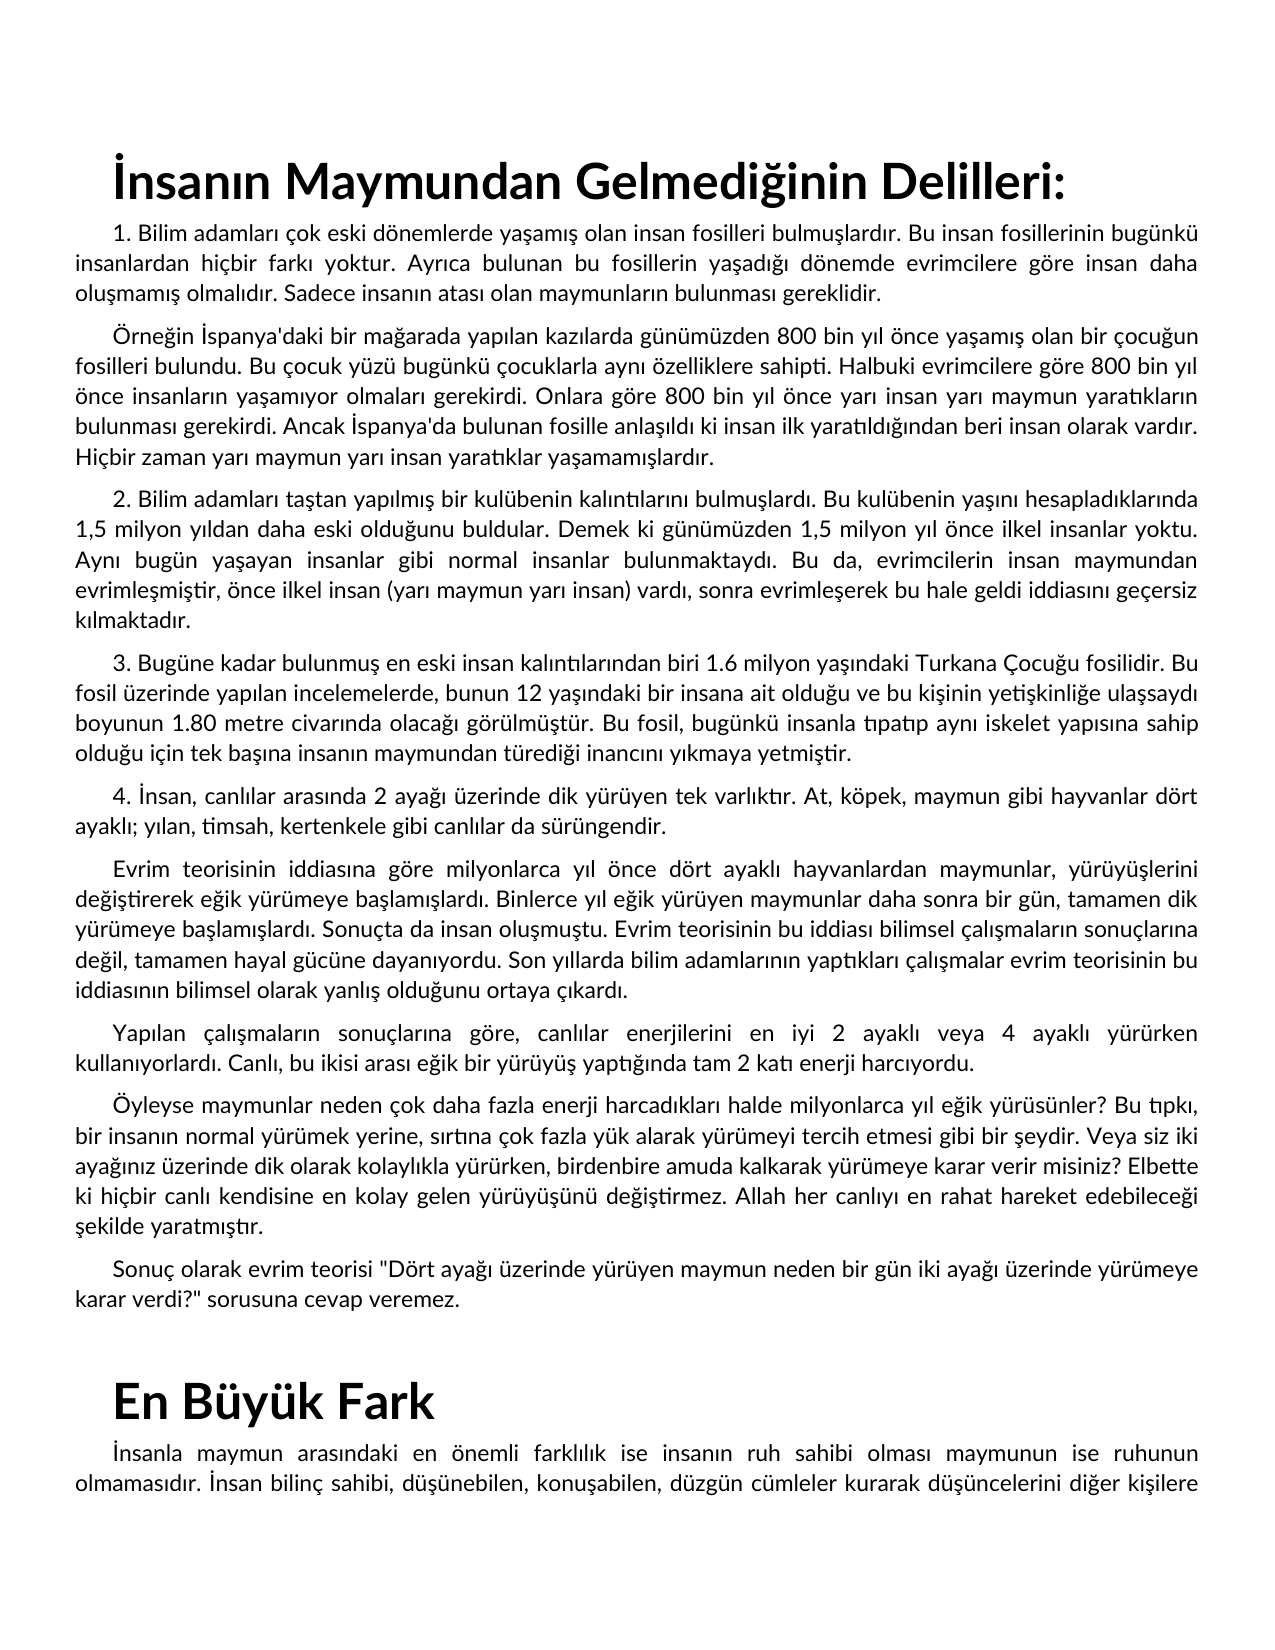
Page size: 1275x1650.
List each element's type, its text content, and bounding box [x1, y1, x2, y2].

text Öyleyse maymunlar neden çok daha fazla enerji harcadıkları halde milyonlarca yıl eğik yürüsünler? Bu tıpkı, bir insanın normal yürümek yerine, sırtına çok fazla yük alarak yürümeyi tercih etmesi gibi bir şeydir. Veya siz iki ayağınız üzerinde dik olarak kolaylıkla yürürken, birdenbire amuda kalkarak yürümeye karar verir misiniz? Elbette ki hiçbir canlı kendisine en kolay gelen yürüyüşünü değiştirmez. Allah her canlıyı en rahat hareket edebileceği şekilde yaratmıştır. [75, 1091, 1200, 1239]
text 3. Bugüne kadar bulunmuş en eski insan kalıntılarından biri 1.6 milyon yaşındaki Turkana Çocuğu fosilidir. Bu fosil üzerinde yapılan incelemelerde, bunun 12 yaşındaki bir insana ait olduğu ve bu kişinin yetişkinliğe ulaşsaydı boyunun 1.80 metre civarında olacağı görülmüştür. Bu fosil, bugünkü insanla tıpatıp aynı iskelet yapısına sahip olduğu için tek başına insanın maymundan türediği inancını yıkmaya yetmiştir. [75, 648, 1200, 767]
subtitle En Büyük Fark [112, 1370, 1200, 1430]
text Yapılan çalışmaların sonuçlarına göre, canlılar enerjilerini en iyi 2 ayaklı veya 4 ayaklı yürürken kullanıyorlardı. Canlı, bu ikisi arası eğik bir yürüyüş yaptığında tam 2 katı enerji harcıyordu. [75, 1018, 1200, 1076]
subtitle İnsanın Maymundan Gelmediğinin Delilleri: [112, 150, 1200, 210]
text Evrim teorisinin iddiasına göre milyonlarca yıl önce dört ayaklı hayvanlardan maymunlar, yürüyüşlerini değiştirerek eğik yürümeye başlamışlardı. Binlerce yıl eğik yürüyen maymunlar daha sonra bir gün, tamamen dik yürümeye başlamışlardı. Sonuçta da insan oluşmuştu. Evrim teorisinin bu iddiası bilimsel çalışmaların sonuçlarına değil, tamamen hayal gücüne dayanıyordu. Son yıllarda bilim adamlarının yaptıkları çalışmalar evrim teorisinin bu iddiasının bilimsel olarak yanlış olduğunu ortaya çıkardı. [75, 855, 1200, 1003]
text 1. Bilim adamları çok eski dönemlerde yaşamış olan insan fosilleri bulmuşlardır. Bu insan fosillerinin bugünkü insanlardan hiçbir farkı yoktur. Ayrıca bulunan bu fosillerin yaşadığı dönemde evrimcilere göre insan daha oluşmamış olmalıdır. Sadece insanın atası olan maymunların bulunması gereklidir. [75, 218, 1200, 306]
text Sonuç olarak evrim teorisi "Dört ayağı üzerinde yürüyen maymun neden bir gün iki ayağı üzerinde yürümeye karar verdi?" sorusuna cevap veremez. [75, 1255, 1200, 1312]
text 2. Bilim adamları taştan yapılmış bir kulübenin kalıntılarını bulmuşlardı. Bu kulübenin yaşını hesapladıklarında 1,5 milyon yıldan daha eski olduğunu buldular. Demek ki günümüzden 1,5 milyon yıl önce ilkel insanlar yoktu. Aynı bugün yaşayan insanlar gibi normal insanlar bulunmaktaydı. Bu da, evrimcilerin insan maymundan evrimleşmiştir, önce ilkel insan (yarı maymun yarı insan) vardı, sonra evrimleşerek bu hale geldi iddiasını geçersiz kılmaktadır. [75, 485, 1200, 633]
text İnsanla maymun arasındaki en önemli farklılık ise insanın ruh sahibi olması maymunun ise ruhunun olmamasıdır. İnsan bilinç sahibi, düşünebilen, konuşabilen, düzgün cümleler kurarak düşüncelerini diğer kişilere [75, 1439, 1200, 1496]
text 4. İnsan, canlılar arasında 2 ayağı üzerinde dik yürüyen tek varlıktır. At, köpek, maymun gibi hayvanlar dört ayaklı; yılan, timsah, kertenkele gibi canlılar da sürüngendir. [75, 782, 1200, 839]
text Örneğin İspanya'daki bir mağarada yapılan kazılarda günümüzden 800 bin yıl önce yaşamış olan bir çocuğun fosilleri bulundu. Bu çocuk yüzü bugünkü çocuklarla aynı özelliklere sahipti. Halbuki evrimcilere göre 800 bin yıl önce insanların yaşamıyor olmaları gerekirdi. Onlara göre 800 bin yıl önce yarı insan yarı maymun yaratıkların bulunması gerekirdi. Ancak İspanya'da bulunan fosille anlaşıldı ki insan ilk yaratıldığından beri insan olarak vardır. Hiçbir zaman yarı maymun yarı insan yaratıklar yaşamamışlardır. [75, 321, 1200, 470]
